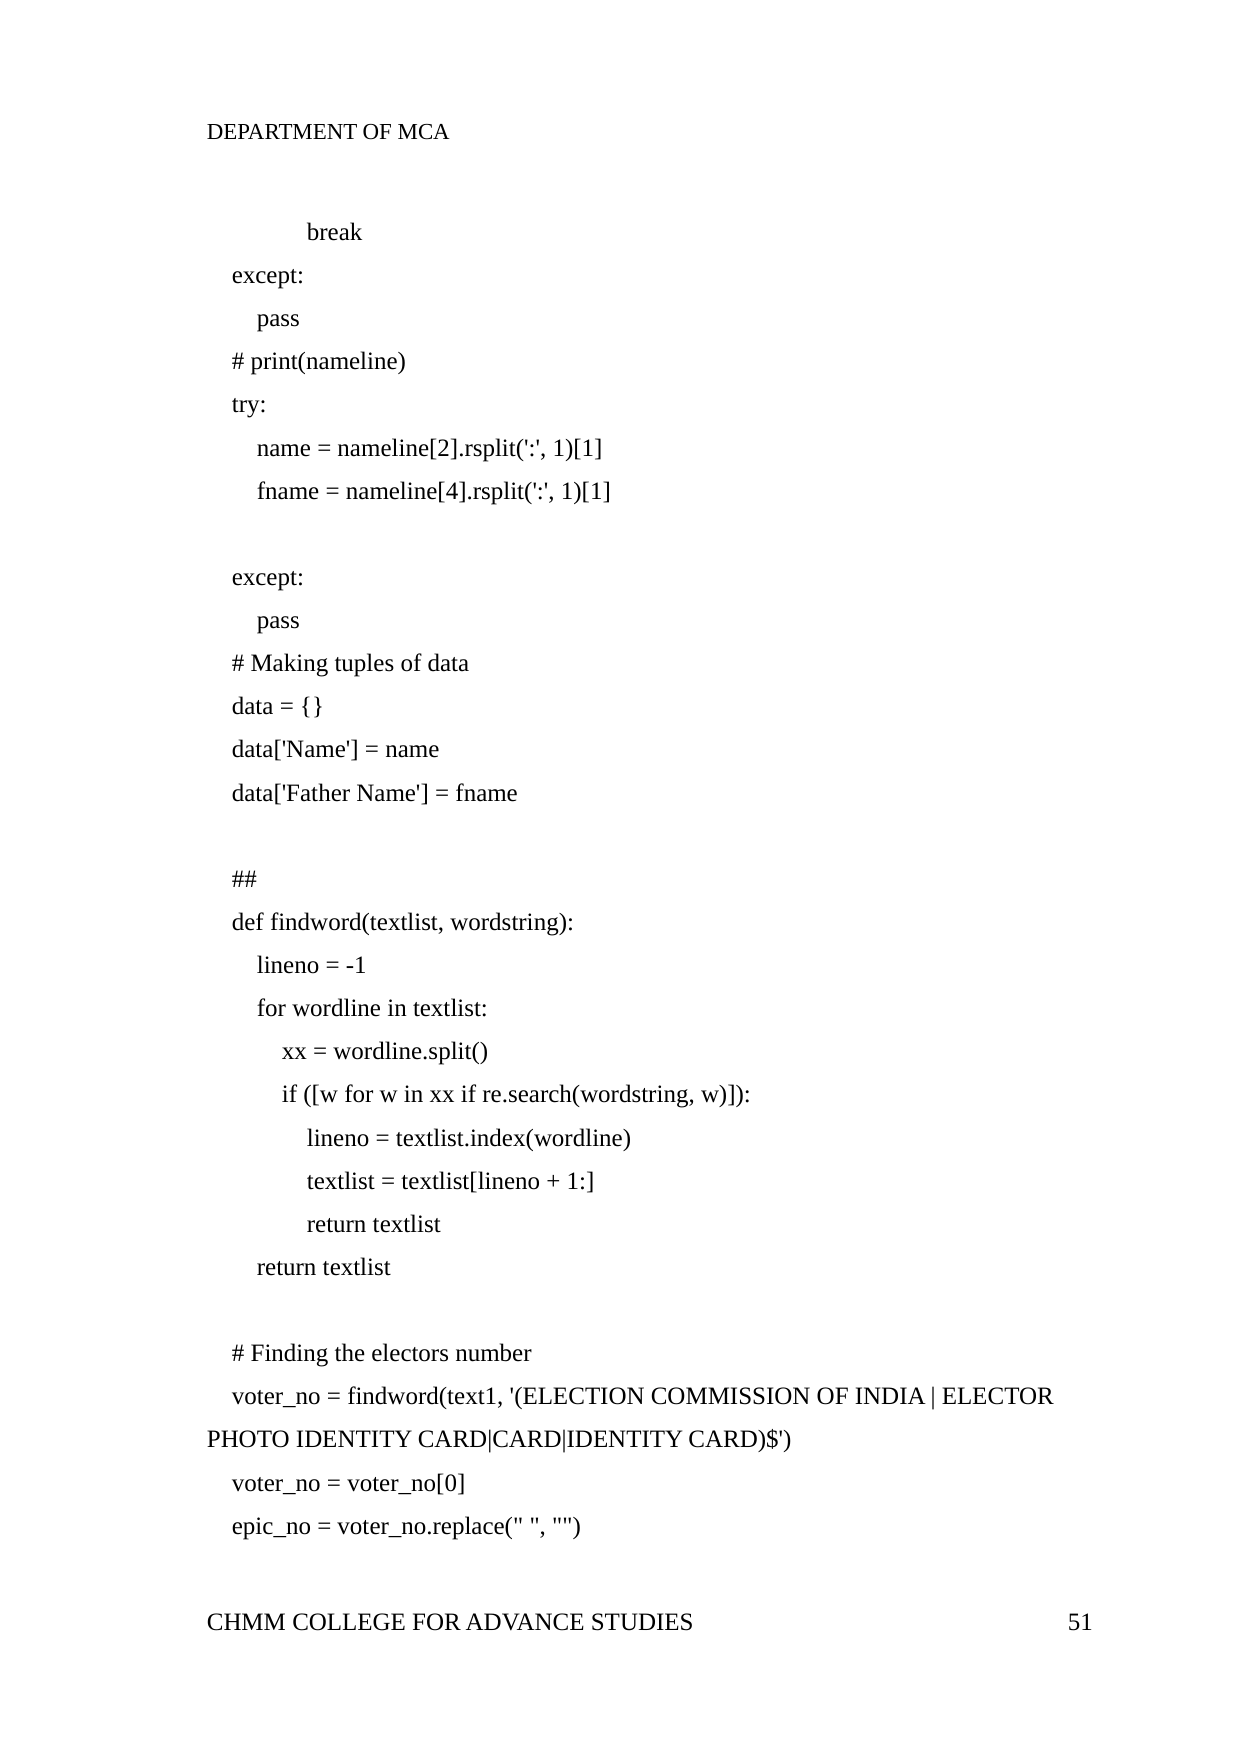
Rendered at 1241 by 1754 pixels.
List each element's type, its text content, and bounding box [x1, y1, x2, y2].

text # print(nameline) [207, 346, 1093, 375]
text return textlist [207, 1209, 1093, 1238]
text textlist = textlist[lineno + 1:] [207, 1166, 1093, 1194]
text fname = nameline[4].rsplit(':', 1)[1] [207, 476, 1093, 504]
text # Making tuples of data [207, 648, 1093, 677]
text if ([w for w in xx if re.search(wordstring, w)]): [207, 1079, 1093, 1108]
text except: [207, 260, 1093, 289]
text for wordline in textlist: [207, 993, 1093, 1022]
text data = {} [207, 691, 1093, 720]
text try: [207, 389, 1093, 418]
text epic_no = voter_no.replace(" ", "") [207, 1511, 1093, 1539]
text data['Name'] = name [207, 734, 1093, 763]
text name = nameline[2].rsplit(':', 1)[1] [207, 433, 1093, 461]
text voter_no = voter_no[0] [207, 1468, 1093, 1496]
text break [207, 217, 1093, 246]
text data['Father Name'] = fname [207, 778, 1093, 806]
text pass [207, 605, 1093, 634]
text lineno = textlist.index(wordline) [207, 1123, 1093, 1151]
text # Finding the electors number [207, 1338, 1093, 1367]
text pass [207, 303, 1093, 332]
text def findword(textlist, wordstring): [207, 907, 1093, 936]
text voter_no = findword(text1, '(ELECTION COMMISSION OF INDIA | ELECTOR PHOTO IDENTITY CARD|CARD|IDENTITY CARD)$') [207, 1381, 1093, 1453]
text xx = wordline.split() [207, 1036, 1093, 1065]
text except: [207, 562, 1093, 591]
text ## [207, 864, 1093, 893]
text return textlist [207, 1252, 1093, 1281]
text lineno = -1 [207, 950, 1093, 979]
